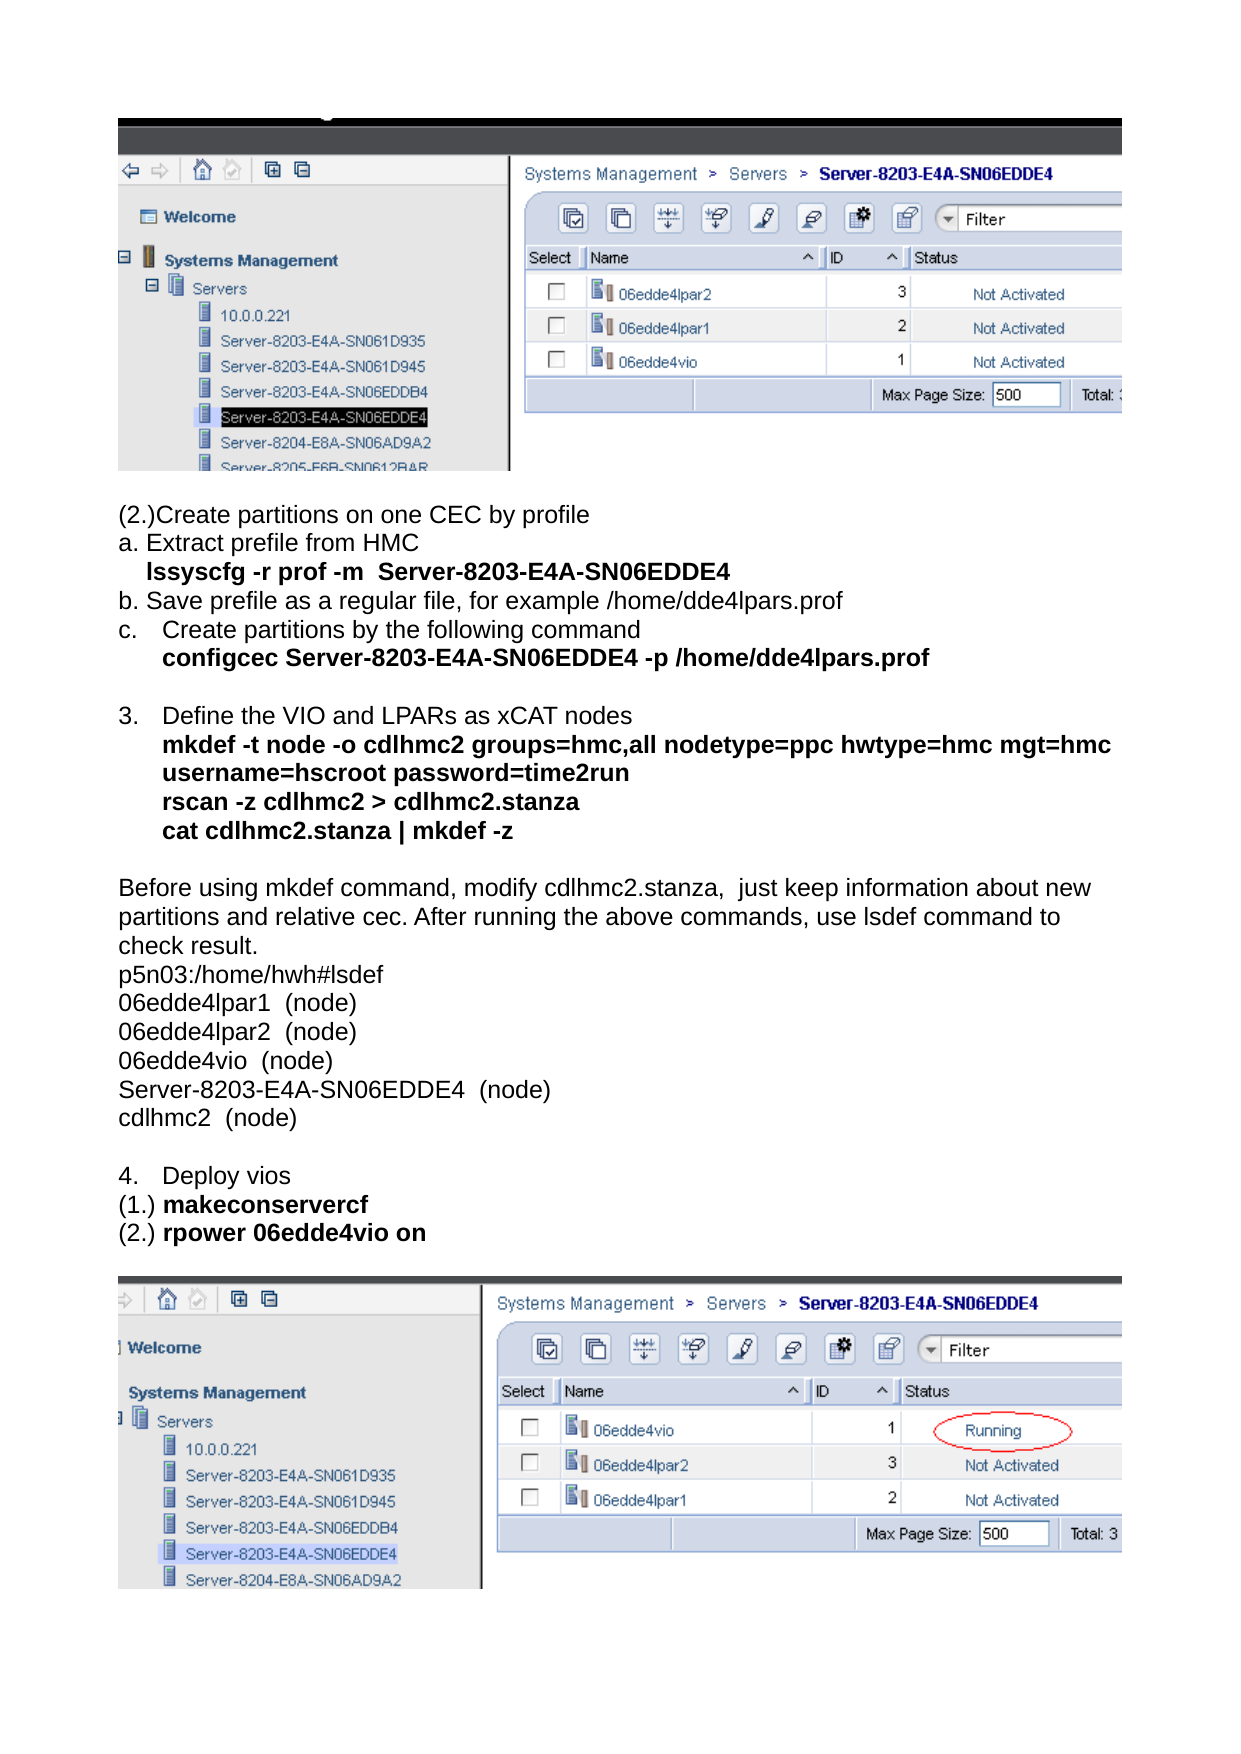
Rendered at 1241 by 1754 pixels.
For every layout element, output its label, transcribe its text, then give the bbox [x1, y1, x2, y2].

text 06edde4lpar2 (node) [118, 1017, 1122, 1046]
text (1.) makeconservercf [118, 1190, 1122, 1218]
list configcec Server-8203-E4A-SN06EDDE4 -p /home/dde4lpars.prof [118, 643, 1122, 672]
list Create partitions by the following command [118, 615, 1122, 643]
text a. Extract prefile from HMC [118, 528, 1122, 557]
text b. Save prefile as a regular file, for example /home/dde4lpars.prof [118, 586, 1122, 615]
list mkdef -t node -o cdlhmc2 groups=hmc,all nodetype=ppc hwtype=hmc mgt=hmc username=hscroot password=time2run [118, 730, 1122, 787]
list cat cdlhmc2.stanza | mkdef -z [118, 816, 1122, 845]
text 06edde4vio (node) [118, 1046, 1122, 1075]
text 06edde4lpar1 (node) [118, 988, 1122, 1017]
text Before using mkdef command, modify cdlhmc2.stanza, just keep information about new partitions and relative cec. After running the above commands, use lsdef command to check result. [118, 873, 1122, 960]
text (2.)Create partitions on one CEC by profile [118, 500, 1122, 528]
text lssyscfg -r prof -m Server-8203-E4A-SN06EDDE4 [118, 557, 1122, 586]
text p5n03:/home/hwh#lsdef [118, 960, 1122, 988]
list rscan -z cdlhmc2 > cdlhmc2.stanza [118, 787, 1122, 816]
text (2.) rpower 06edde4vio on [118, 1218, 1122, 1247]
text Server-8203-E4A-SN06EDDE4 (node) [118, 1075, 1122, 1103]
list Deploy vios [118, 1161, 1122, 1190]
list Define the VIO and LPARs as xCAT nodes [118, 701, 1122, 730]
text cdlhmc2 (node) [118, 1103, 1122, 1132]
